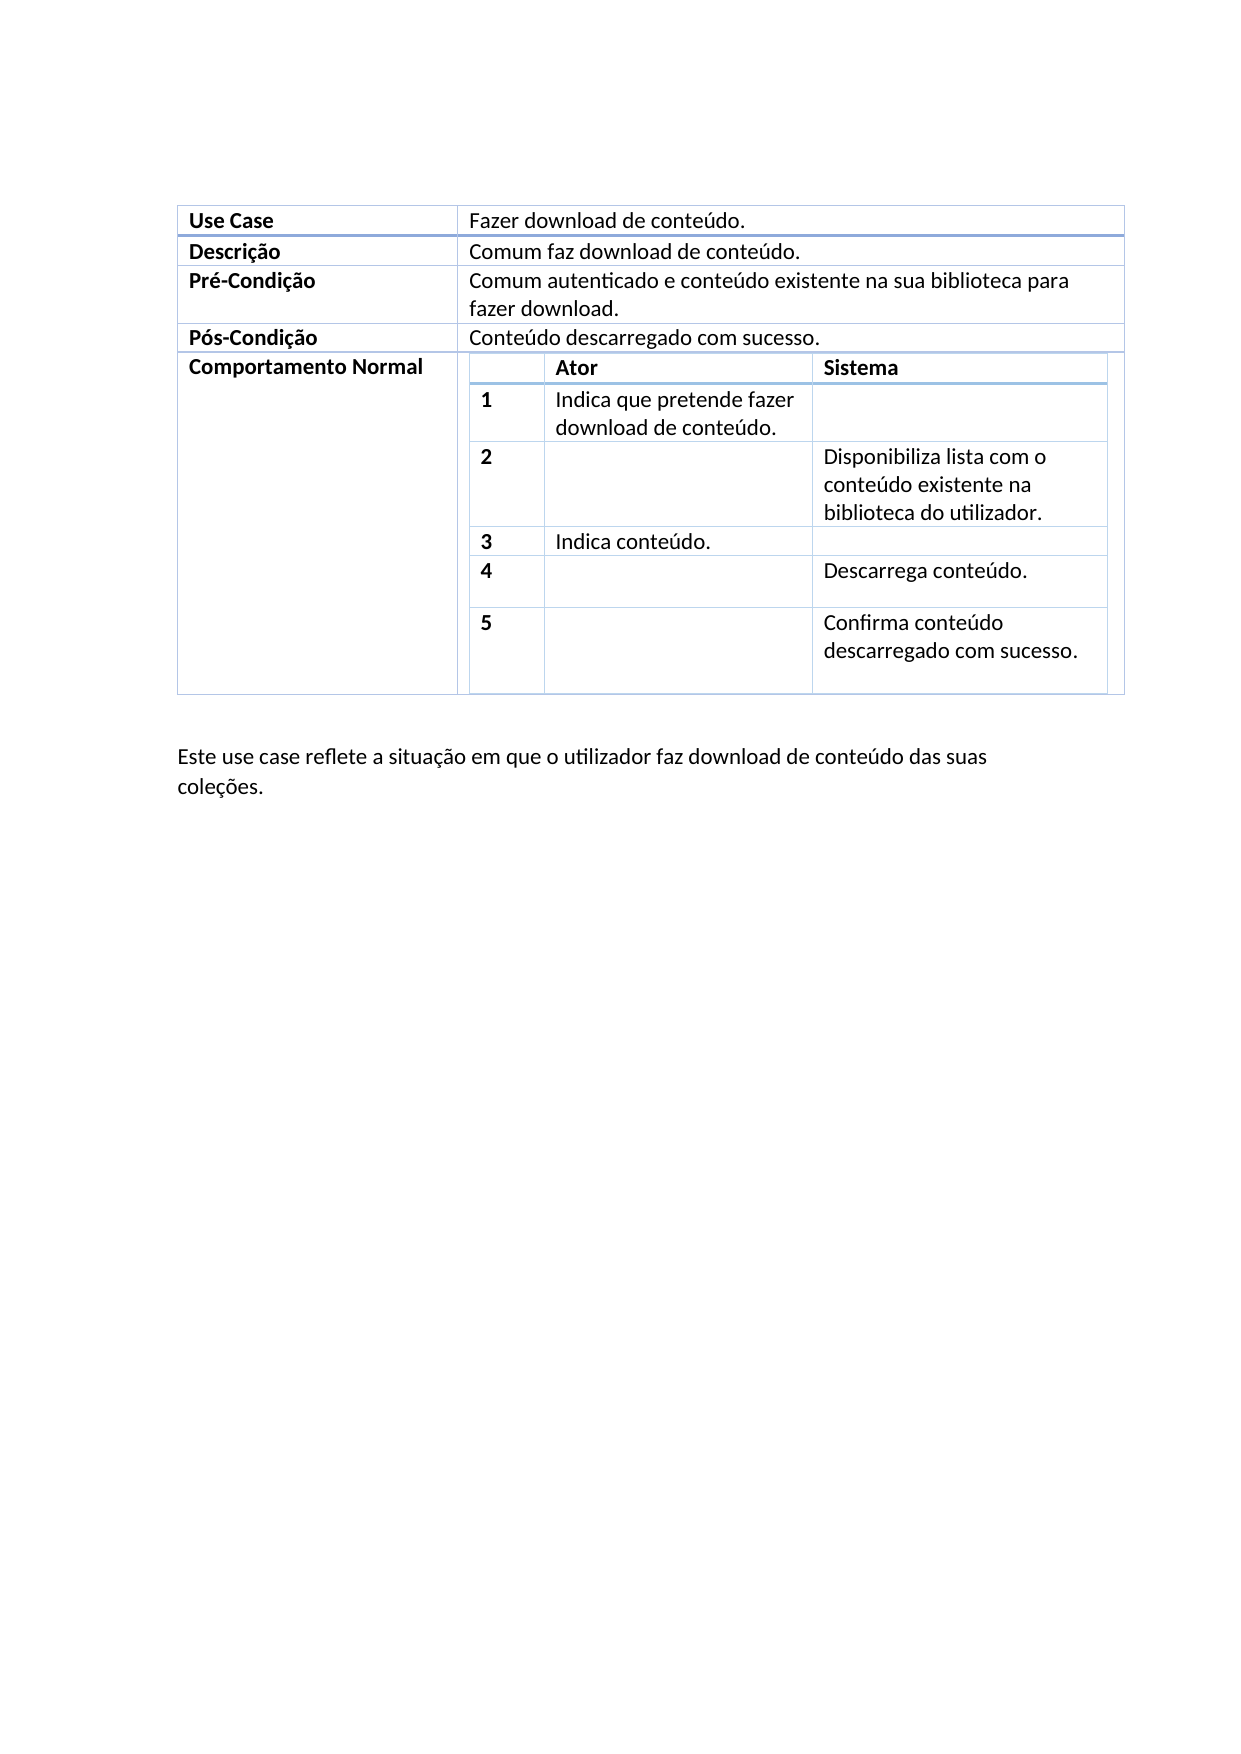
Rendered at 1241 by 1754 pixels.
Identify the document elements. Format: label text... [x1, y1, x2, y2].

table_cell Comum faz download de conteúdo. [458, 237, 1124, 265]
table_cell Descrição [178, 237, 457, 265]
table_cell Pós-Condição [178, 324, 457, 351]
table_cell [545, 442, 812, 526]
table_cell Indica conteúdo. [545, 527, 812, 555]
table_cell Conteúdo descarregado com sucesso. [458, 324, 1124, 351]
table_header Use Case [178, 206, 457, 234]
table_cell [1108, 353, 1124, 694]
table_cell Confirma conteúdo descarregado com sucesso. [813, 608, 1107, 693]
table_header [470, 354, 544, 382]
table_cell Pré-Condição [178, 266, 457, 322]
table_cell [813, 527, 1107, 555]
table_cell Indica que pretende fazer download de conteúdo. [545, 385, 812, 441]
table_cell 5 [470, 608, 544, 693]
table_cell [458, 353, 469, 694]
table_cell Comum autenticado e conteúdo existente na sua biblioteca para fazer download. [458, 266, 1124, 322]
table_cell [545, 608, 812, 693]
text Este use case reflete a situação em que o utilizador faz download de conteúdo das suas coleções. [177, 742, 1063, 800]
table_cell 2 [470, 442, 544, 526]
table_cell 3 [470, 527, 544, 555]
table_header Ator [545, 354, 812, 382]
table_cell [813, 385, 1107, 441]
table_header Sistema [813, 354, 1107, 382]
table_cell Descarrega conteúdo. [813, 556, 1107, 607]
table_cell 1 [470, 385, 544, 441]
table_cell [545, 556, 812, 607]
table_cell Disponibiliza lista com o conteúdo existente na biblioteca do utilizador. [813, 442, 1107, 526]
table_header Fazer download de conteúdo. [458, 206, 1124, 234]
table_cell Comportamento Normal [178, 353, 457, 694]
table_cell 4 [470, 556, 544, 607]
